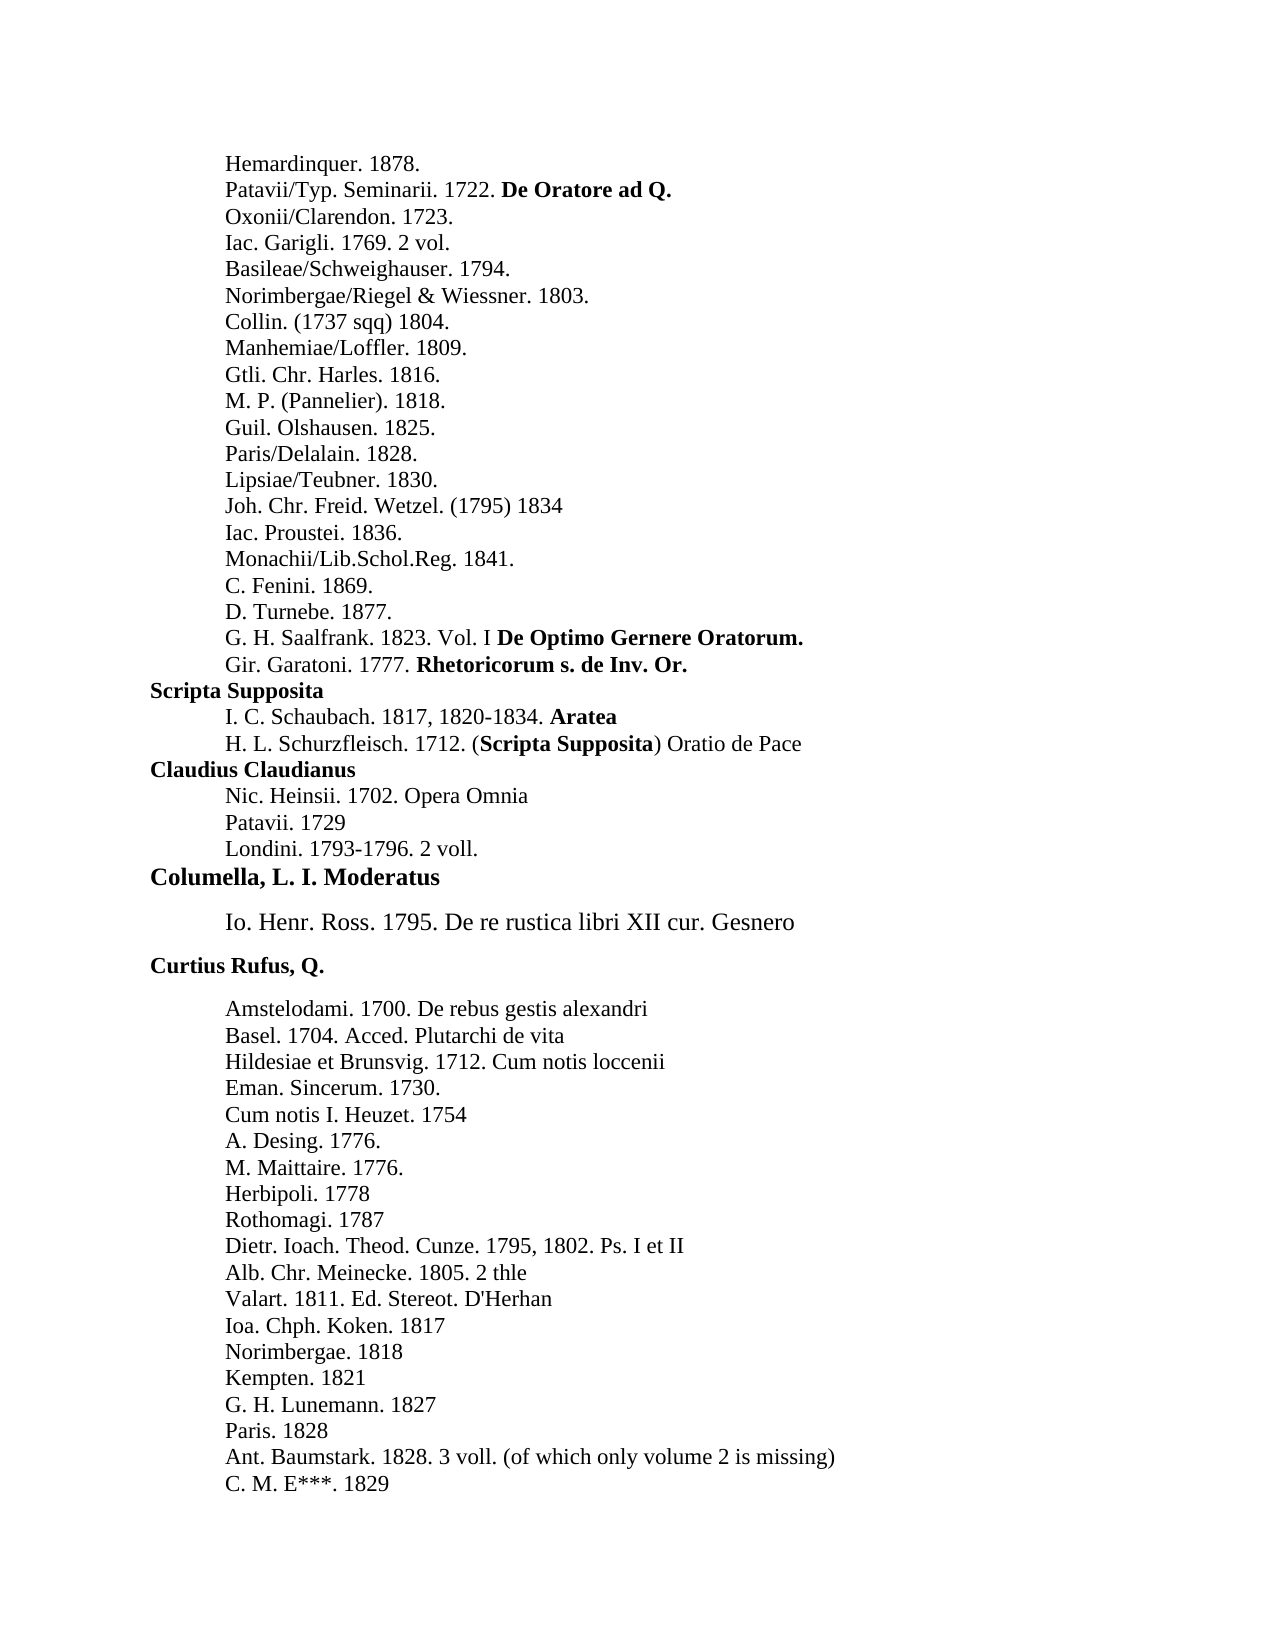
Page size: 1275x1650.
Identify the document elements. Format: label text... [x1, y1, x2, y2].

text Monachii/Lib.Schol.Reg. 1841. [225, 545, 1125, 572]
text M. Maittaire. 1776. [225, 1153, 1125, 1180]
text Basel. 1704. Acced. Plutarchi de vita [225, 1022, 1125, 1048]
text Paris. 1828 [225, 1417, 1125, 1443]
subtitle Columella, L. I. Moderatus [150, 862, 1125, 890]
text Kempten. 1821 [225, 1364, 1125, 1391]
text H. L. Schurzfleisch. 1712. (Scripta Supposita) Oratio de Pace [225, 730, 1125, 756]
text Herbipoli. 1778 [225, 1180, 1125, 1206]
text Norimbergae. 1818 [225, 1338, 1125, 1364]
text Valart. 1811. Ed. Stereot. D'Herhan [225, 1285, 1125, 1312]
text Gir. Garatoni. 1777. Rhetoricorum s. de Inv. Or. [225, 651, 1125, 677]
text Io. Henr. Ross. 1795. De re rustica libri XII cur. Gesnero [150, 907, 1125, 936]
text Iac. Garigli. 1769. 2 vol. [225, 229, 1125, 255]
text Cum notis I. Heuzet. 1754 [225, 1101, 1125, 1127]
text Paris/Delalain. 1828. [225, 440, 1125, 466]
text Lipsiae/Teubner. 1830. [225, 466, 1125, 493]
text D. Turnebe. 1877. [225, 598, 1125, 624]
text Collin. (1737 sqq) 1804. [225, 308, 1125, 334]
text Iac. Proustei. 1836. [225, 519, 1125, 545]
text Scripta Supposita [150, 677, 1125, 703]
text A. Desing. 1776. [225, 1127, 1125, 1153]
text Rothomagi. 1787 [225, 1206, 1125, 1233]
text Patavii. 1729 [225, 809, 1125, 835]
text I. C. Schaubach. 1817, 1820-1834. Aratea [225, 703, 1125, 730]
text Londini. 1793-1796. 2 voll. [225, 835, 1125, 862]
text Hildesiae et Brunsvig. 1712. Cum notis loccenii [225, 1048, 1125, 1074]
text Dietr. Ioach. Theod. Cunze. 1795, 1802. Ps. I et II [225, 1233, 1125, 1259]
text G. H. Lunemann. 1827 [225, 1391, 1125, 1417]
text Eman. Sincerum. 1730. [225, 1074, 1125, 1101]
text G. H. Saalfrank. 1823. Vol. I De Optimo Gernere Oratorum. [225, 624, 1125, 651]
text Ant. Baumstark. 1828. 3 voll. (of which only volume 2 is missing) [225, 1443, 1125, 1470]
text Claudius Claudianus [150, 756, 1125, 782]
text Joh. Chr. Freid. Wetzel. (1795) 1834 [225, 493, 1125, 519]
text Oxonii/Clarendon. 1723. [225, 203, 1125, 229]
text Amstelodami. 1700. De rebus gestis alexandri [225, 995, 1125, 1022]
text Guil. Olshausen. 1825. [225, 413, 1125, 440]
text Ioa. Chph. Koken. 1817 [225, 1312, 1125, 1338]
text Nic. Heinsii. 1702. Opera Omnia [225, 782, 1125, 809]
text M. P. (Pannelier). 1818. [225, 387, 1125, 413]
text Hemardinquer. 1878. [225, 150, 1125, 176]
text Gtli. Chr. Harles. 1816. [225, 361, 1125, 387]
subtitle Curtius Rufus, Q. [150, 952, 1125, 979]
text Basileae/Schweighauser. 1794. [225, 255, 1125, 282]
text C. M. E***. 1829 [225, 1470, 1125, 1496]
text Manhemiae/Loffler. 1809. [225, 334, 1125, 361]
text Norimbergae/Riegel & Wiessner. 1803. [225, 282, 1125, 308]
text C. Fenini. 1869. [225, 572, 1125, 598]
text Patavii/Typ. Seminarii. 1722. De Oratore ad Q. [225, 176, 1125, 203]
text Alb. Chr. Meinecke. 1805. 2 thle [225, 1259, 1125, 1285]
